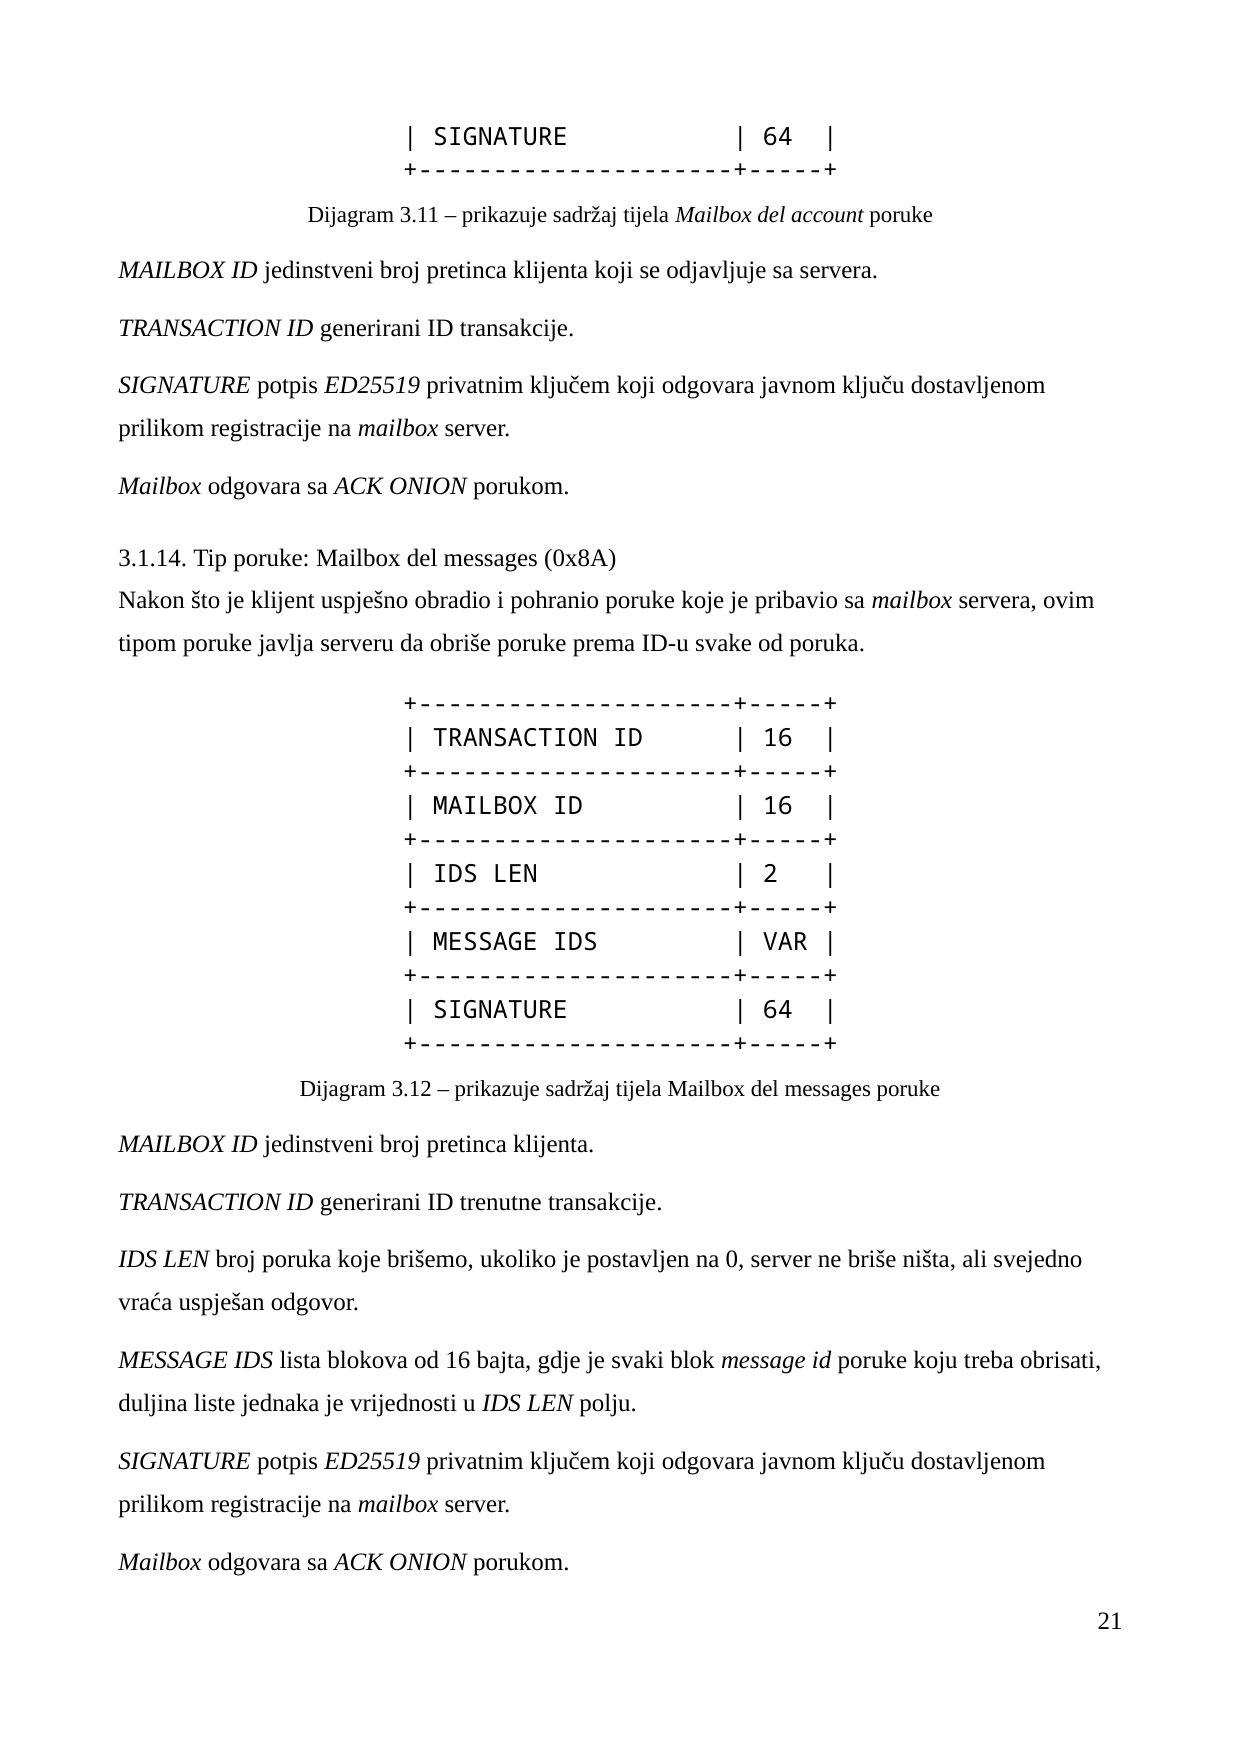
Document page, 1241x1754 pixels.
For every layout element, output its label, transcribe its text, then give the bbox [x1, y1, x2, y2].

text Dijagram 3.12 – prikazuje sadržaj tijela Mailbox del messages poruke [118, 1075, 1122, 1101]
text SIGNATURE potpis ED25519 privatnim ključem koji odgovara javnom ključu dostavljenom prilikom registracije na mailbox server. [118, 370, 1122, 442]
text SIGNATURE potpis ED25519 privatnim ključem koji odgovara javnom ključu dostavljenom prilikom registracije na mailbox server. [118, 1446, 1122, 1518]
text MAILBOX ID jedinstveni broj pretinca klijenta. [118, 1129, 1122, 1158]
text Mailbox odgovara sa ACK ONION porukom. [118, 471, 1122, 500]
text | SIGNATURE | 64 | +---------------------+-----+ [118, 118, 1122, 186]
text IDS LEN broj poruka koje brišemo, ukoliko je postavljen na 0, server ne briše ništa, ali svejedno vraća uspješan odgovor. [118, 1244, 1122, 1316]
text Nakon što je klijent uspješno obradio i pohranio poruke koje je pribavio sa mailbox servera, ovim tipom poruke javlja serveru da obriše poruke prema ID-u svake od poruka. [118, 585, 1122, 657]
text +---------------------+-----+ | TRANSACTION ID | 16 | +---------------------+-----+ | MAILBOX ID | 16 | +---------------------+-----+ | IDS LEN | 2 | +---------------------+-----+ | MESSAGE IDS | VAR | +---------------------+-----+ | SIGNATURE | 64 | +---------------------+-----+ [118, 686, 1122, 1060]
text TRANSACTION ID generirani ID trenutne transakcije. [118, 1187, 1122, 1215]
text TRANSACTION ID generirani ID transakcije. [118, 313, 1122, 341]
text MESSAGE IDS lista blokova od 16 bajta, gdje je svaki blok message id poruke koju treba obrisati, duljina liste jednaka je vrijednosti u IDS LEN polju. [118, 1345, 1122, 1417]
text Mailbox odgovara sa ACK ONION porukom. [118, 1547, 1122, 1576]
subtitle Tip poruke: Mailbox del messages (0x8A) [118, 543, 1122, 572]
text Dijagram 3.11 – prikazuje sadržaj tijela Mailbox del account poruke [118, 201, 1122, 227]
text MAILBOX ID jedinstveni broj pretinca klijenta koji se odjavljuje sa servera. [118, 255, 1122, 284]
